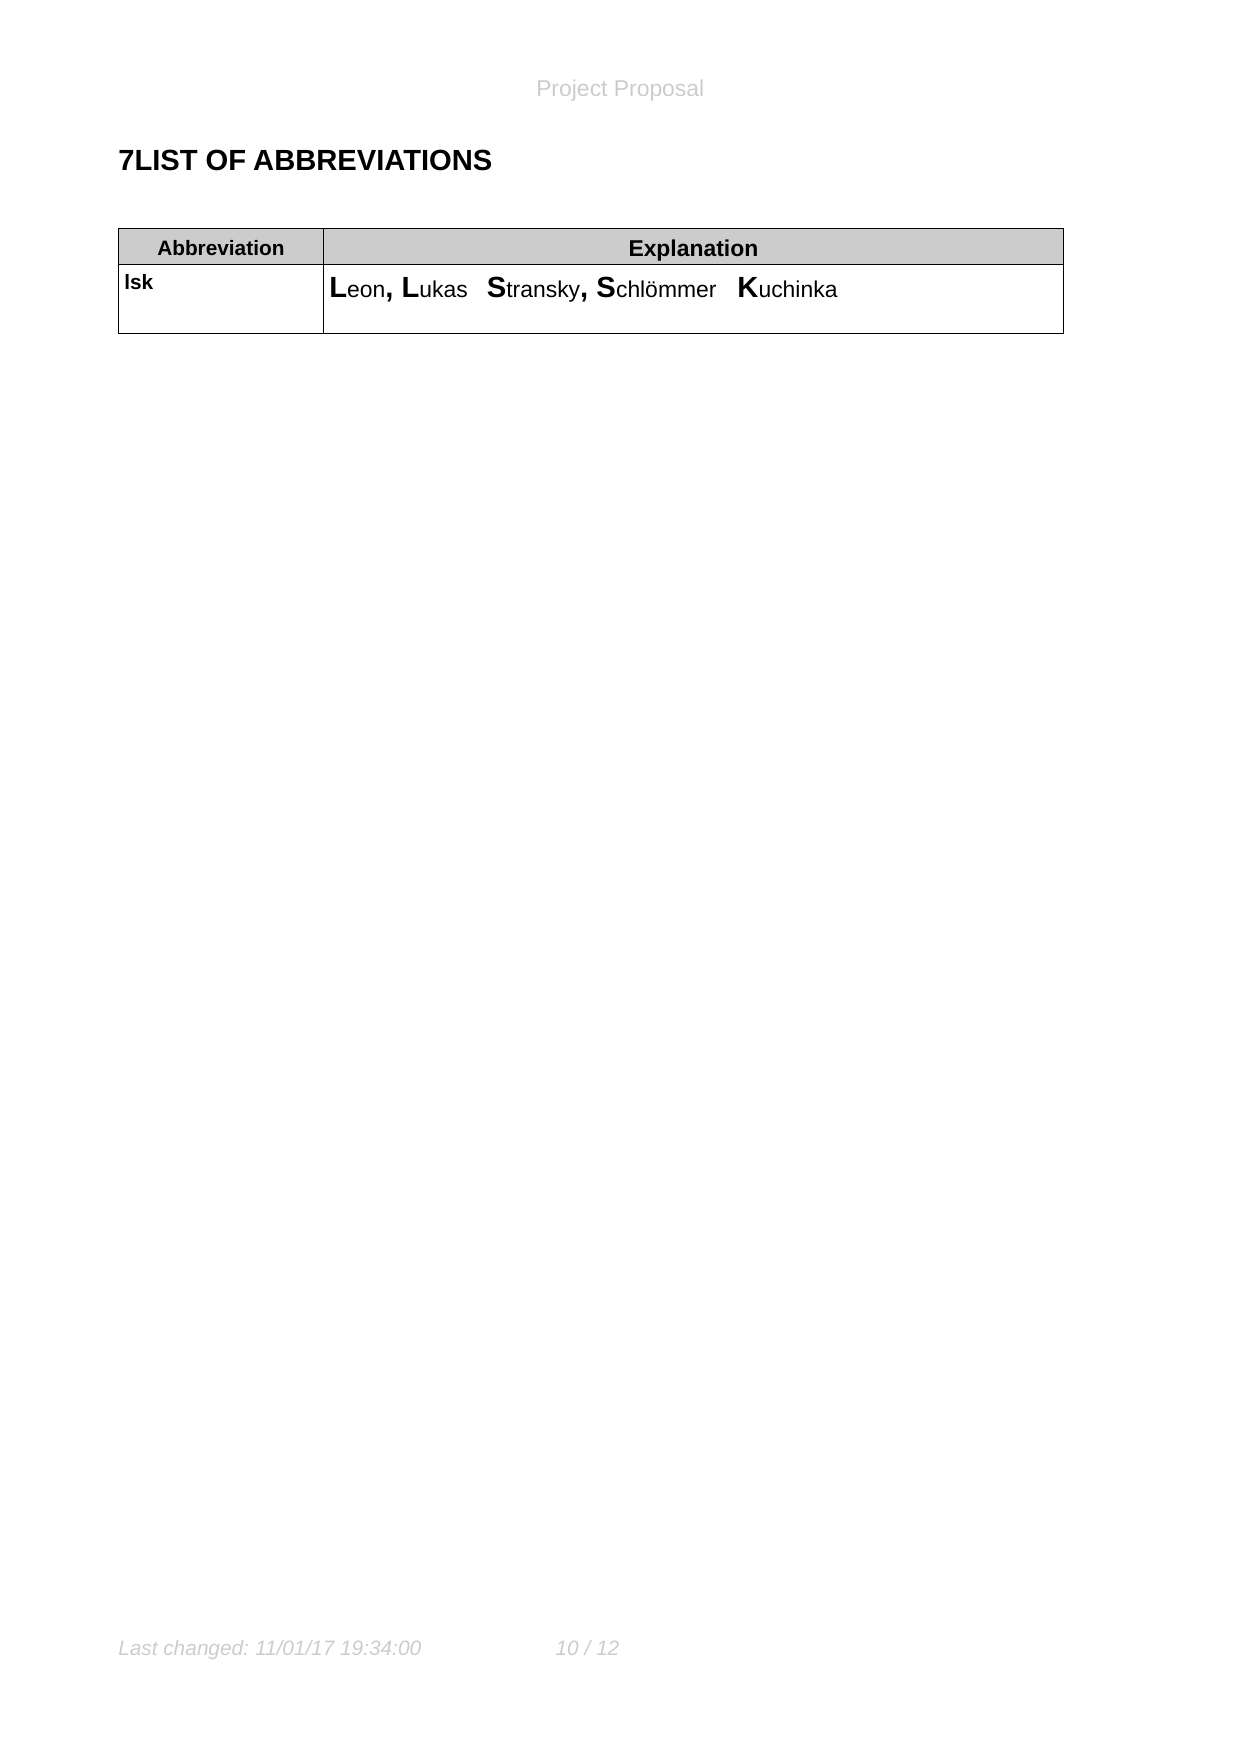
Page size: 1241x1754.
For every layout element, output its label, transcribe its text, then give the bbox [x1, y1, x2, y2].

table_cell Leon, Lukas Stransky, Schlömmer Kuchinka [324, 265, 1063, 333]
table_header Abbreviation [119, 229, 323, 264]
subtitle List of Abbreviations [118, 143, 1122, 177]
table_cell lsk [119, 265, 323, 333]
table_header Explanation [324, 229, 1063, 264]
